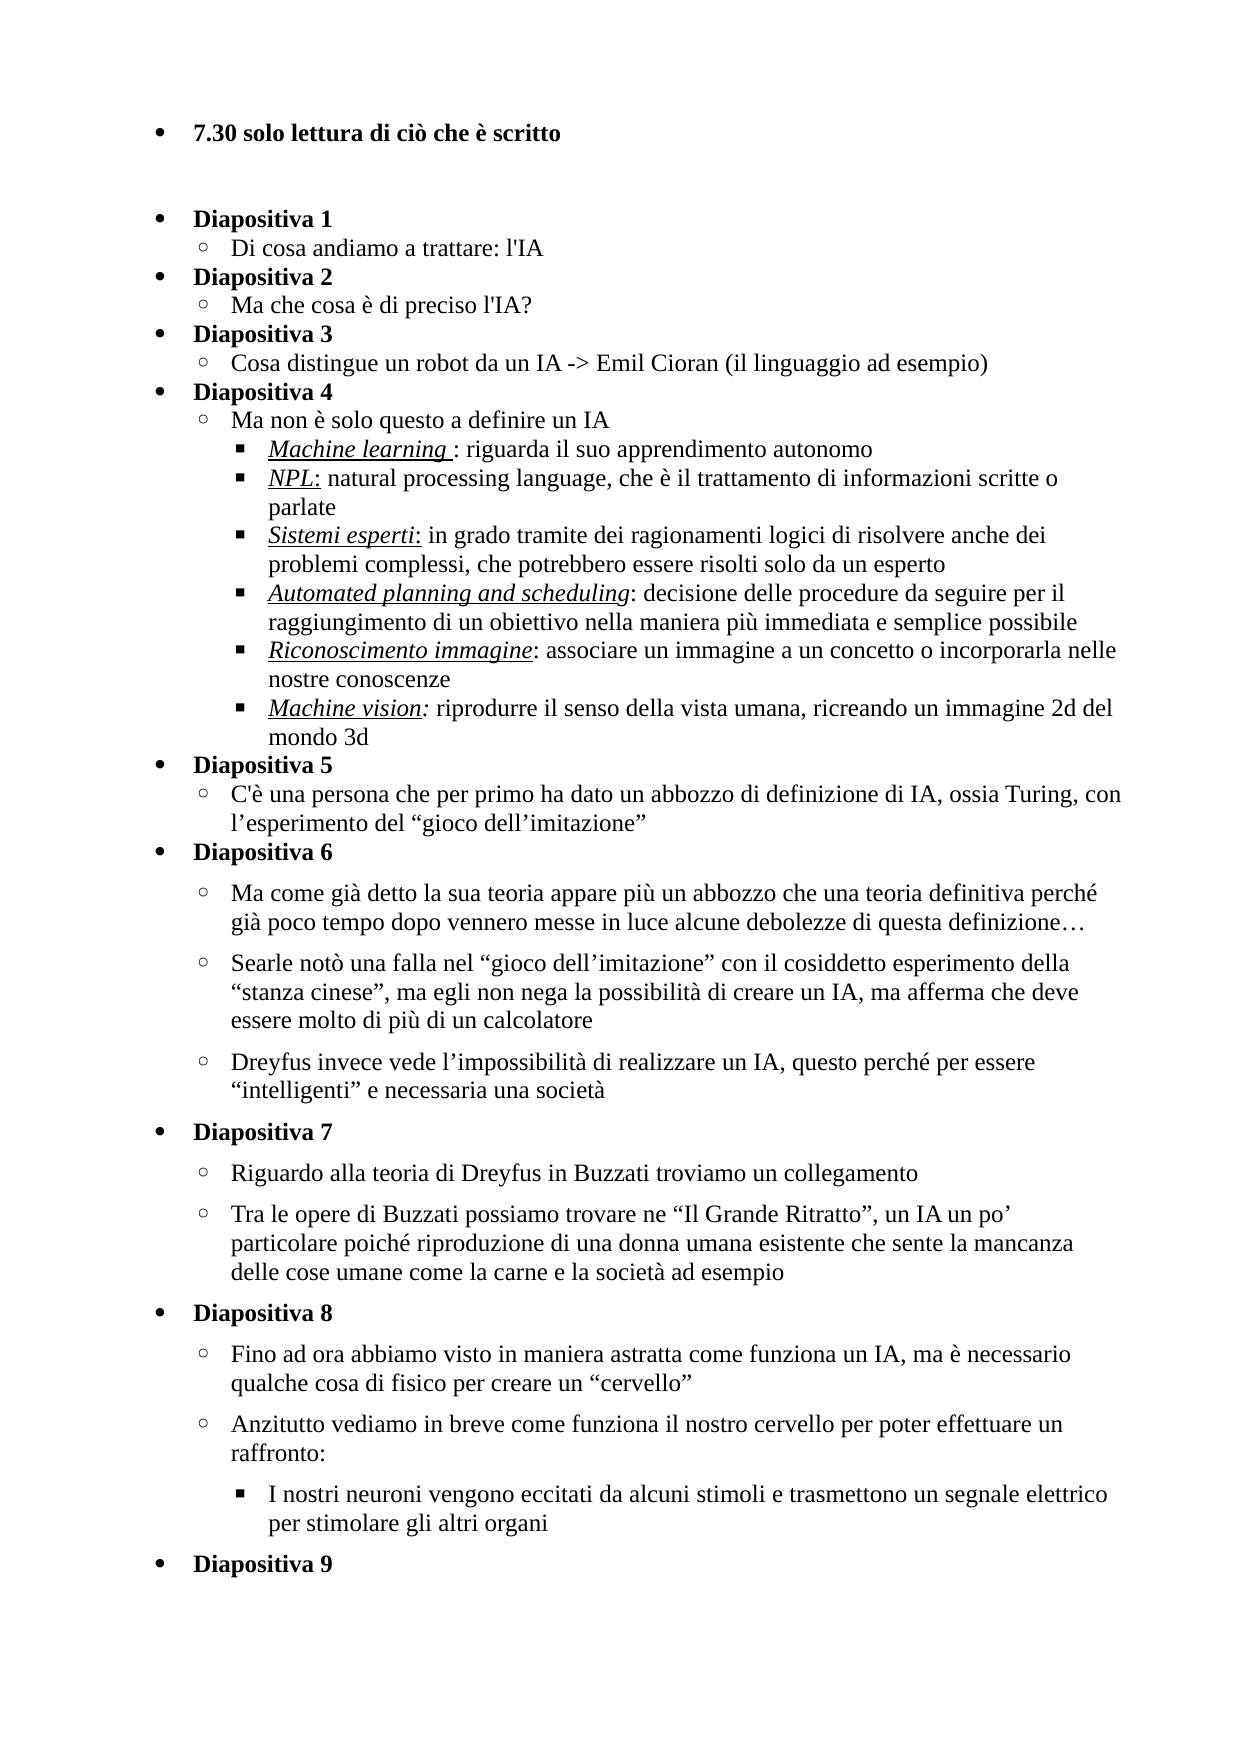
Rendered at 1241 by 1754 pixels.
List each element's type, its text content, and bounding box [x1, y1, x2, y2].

list Diapositiva 6 [156, 837, 1122, 866]
list Ma non è solo questo a definire un IA [193, 406, 1122, 434]
list Ma che cosa è di preciso l'IA? [193, 291, 1122, 319]
list Diapositiva 7 [156, 1117, 1122, 1146]
list Machine learning : riguarda il suo apprendimento autonomo [231, 434, 1122, 463]
list Diapositiva 3 [156, 319, 1122, 348]
list Riguardo alla teoria di Dreyfus in Buzzati troviamo un collegamento [193, 1158, 1122, 1187]
list Cosa distingue un robot da un IA -> Emil Cioran (il linguaggio ad esempio) [193, 348, 1122, 377]
list NPL: natural processing language, che è il trattamento di informazioni scritte o parlate [231, 463, 1122, 521]
list C'è una persona che per primo ha dato un abbozzo di definizione di IA, ossia Turing, con l’esperimento del “gioco dell’imitazione” [193, 779, 1122, 837]
list Machine vision: riprodurre il senso della vista umana, ricreando un immagine 2d del mondo 3d [231, 693, 1122, 751]
list Ma come già detto la sua teoria appare più un abbozzo che una teoria definitiva perché già poco tempo dopo vennero messe in luce alcune debolezze di questa definizione… [193, 878, 1122, 936]
list 7.30 solo lettura di ciò che è scritto [156, 118, 1122, 147]
list I nostri neuroni vengono eccitati da alcuni stimoli e trasmettono un segnale elettrico per stimolare gli altri organi [231, 1479, 1122, 1537]
list Searle notò una falla nel “gioco dell’imitazione” con il cosiddetto esperimento della “stanza cinese”, ma egli non nega la possibilità di creare un IA, ma afferma che deve essere molto di più di un calcolatore [193, 948, 1122, 1034]
list Fino ad ora abbiamo visto in maniera astratta come funziona un IA, ma è necessario qualche cosa di fisico per creare un “cervello” [193, 1339, 1122, 1397]
list Diapositiva 4 [156, 377, 1122, 406]
list Diapositiva 9 [156, 1549, 1122, 1578]
list Automated planning and scheduling: decisione delle procedure da seguire per il raggiungimento di un obiettivo nella maniera più immediata e semplice possibile [231, 578, 1122, 636]
list Diapositiva 8 [156, 1298, 1122, 1327]
list Riconoscimento immagine: associare un immagine a un concetto o incorporarla nelle nostre conoscenze [231, 636, 1122, 693]
list Di cosa andiamo a trattare: l'IA [193, 233, 1122, 262]
list Diapositiva 2 [156, 262, 1122, 291]
list Dreyfus invece vede l’impossibilità di realizzare un IA, questo perché per essere “intelligenti” e necessaria una società [193, 1047, 1122, 1104]
list Diapositiva 5 [156, 751, 1122, 779]
list Sistemi esperti: in grado tramite dei ragionamenti logici di risolvere anche dei problemi complessi, che potrebbero essere risolti solo da un esperto [231, 521, 1122, 578]
list Tra le opere di Buzzati possiamo trovare ne “Il Grande Ritratto”, un IA un po’ particolare poiché riproduzione di una donna umana esistente che sente la mancanza delle cose umane come la carne e la società ad esempio [193, 1199, 1122, 1286]
list Anzitutto vediamo in breve come funziona il nostro cervello per poter effettuare un raffronto: [193, 1409, 1122, 1467]
list Diapositiva 1 [156, 204, 1122, 233]
